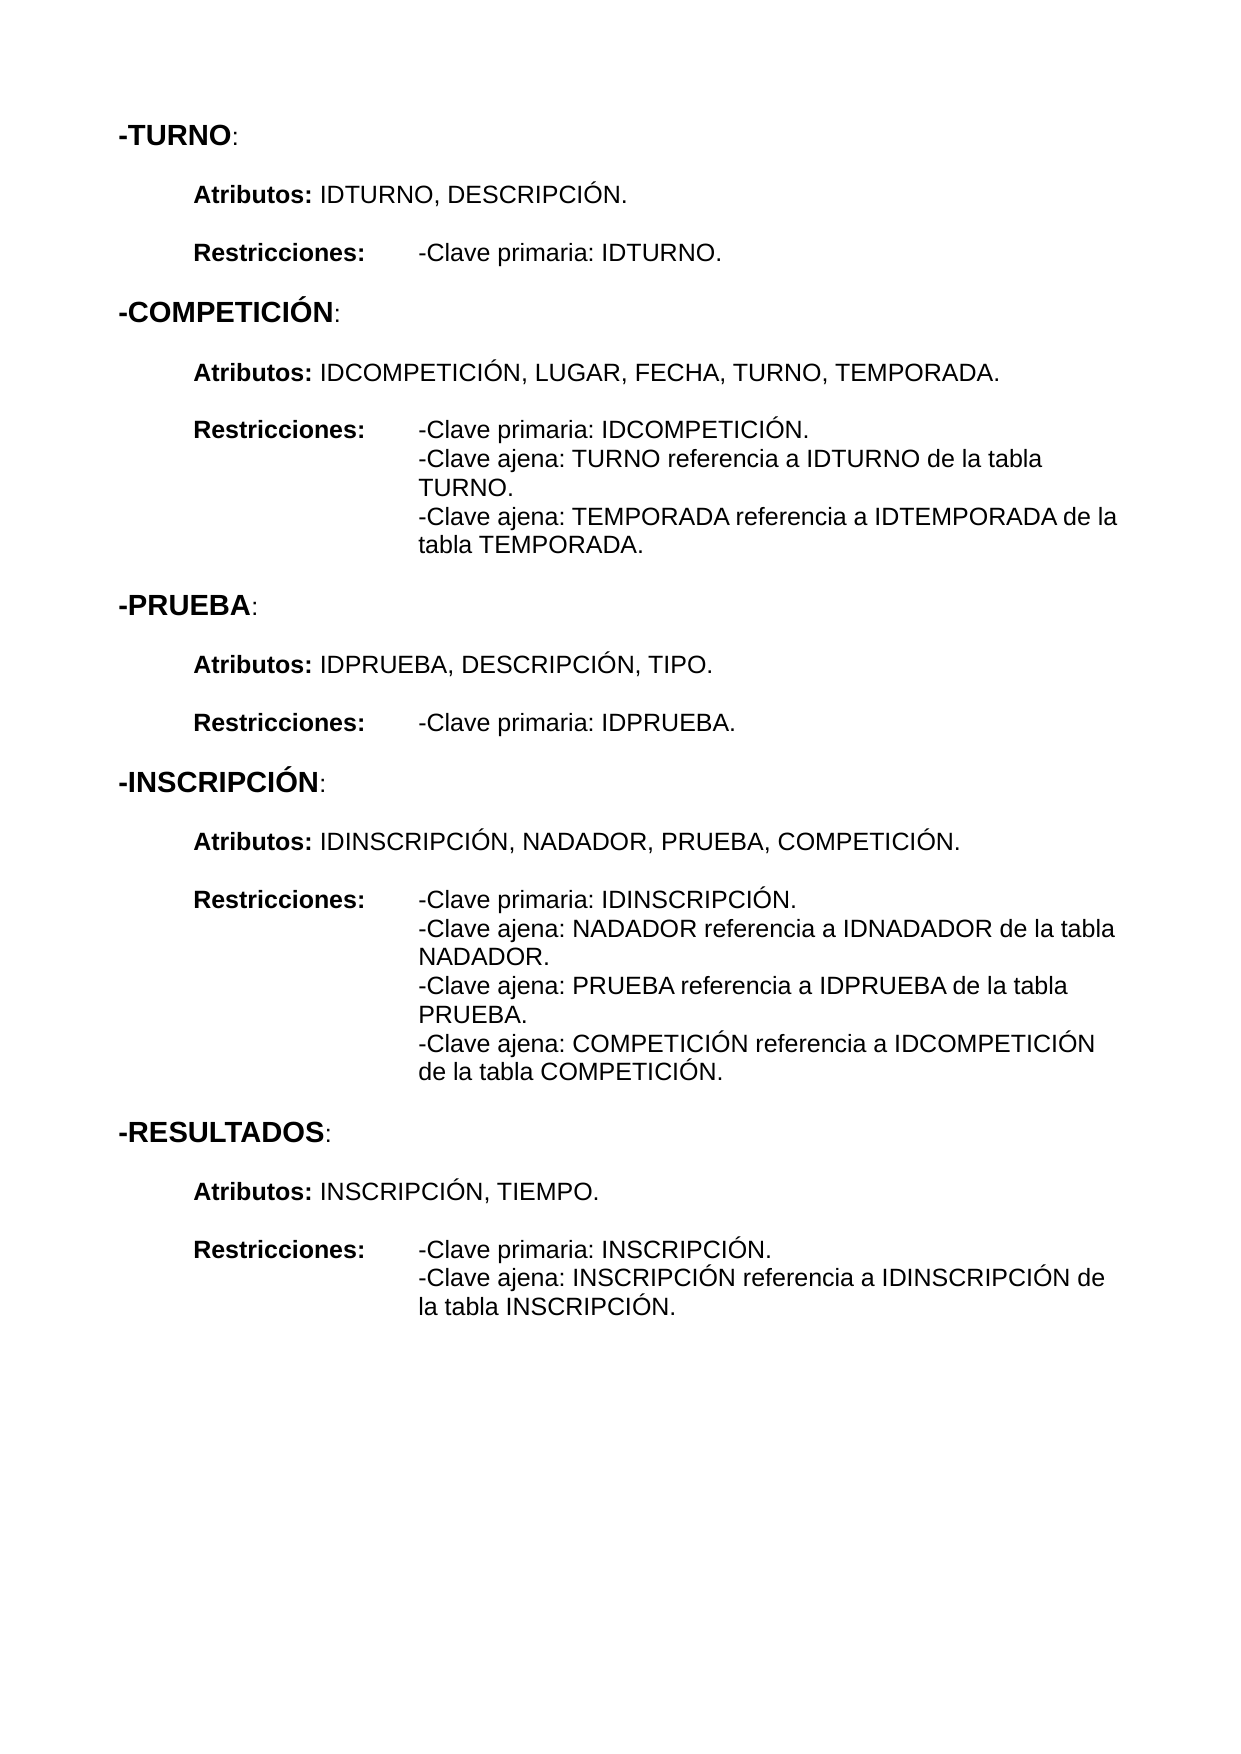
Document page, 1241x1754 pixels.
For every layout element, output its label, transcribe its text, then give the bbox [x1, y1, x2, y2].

text -RESULTADOS: [118, 1115, 1122, 1148]
text Atributos: IDINSCRIPCIÓN, NADADOR, PRUEBA, COMPETICIÓN. [118, 827, 1122, 856]
text Restricciones: -Clave primaria: IDTURNO. [118, 238, 1122, 267]
text -PRUEBA: [118, 588, 1122, 621]
text Restricciones: -Clave primaria: IDINSCRIPCIÓN. [118, 885, 1122, 913]
text Atributos: IDTURNO, DESCRIPCIÓN. [118, 180, 1122, 209]
text -Clave ajena: PRUEBA referencia a IDPRUEBA de la tabla PRUEBA. [118, 971, 1122, 1028]
text Restricciones: -Clave primaria: INSCRIPCIÓN. [118, 1234, 1122, 1263]
text -Clave ajena: COMPETICIÓN referencia a IDCOMPETICIÓN de la tabla COMPETICIÓN. [118, 1028, 1122, 1086]
text Atributos: IDPRUEBA, DESCRIPCIÓN, TIPO. [118, 650, 1122, 679]
text -Clave ajena: TURNO referencia a IDTURNO de la tabla TURNO. [118, 444, 1122, 501]
text -Clave ajena: TEMPORADA referencia a IDTEMPORADA de la tabla TEMPORADA. [118, 501, 1122, 559]
text -INSCRIPCIÓN: [118, 765, 1122, 798]
text Atributos: IDCOMPETICIÓN, LUGAR, FECHA, TURNO, TEMPORADA. [118, 358, 1122, 386]
text Restricciones: -Clave primaria: IDCOMPETICIÓN. [118, 415, 1122, 444]
text -Clave ajena: NADADOR referencia a IDNADADOR de la tabla NADADOR. [118, 913, 1122, 971]
text -TURNO: [118, 118, 1122, 152]
text -COMPETICIÓN: [118, 295, 1122, 329]
text Restricciones: -Clave primaria: IDPRUEBA. [118, 707, 1122, 736]
text -Clave ajena: INSCRIPCIÓN referencia a IDINSCRIPCIÓN de la tabla INSCRIPCIÓN. [118, 1263, 1122, 1321]
text Atributos: INSCRIPCIÓN, TIEMPO. [118, 1177, 1122, 1206]
